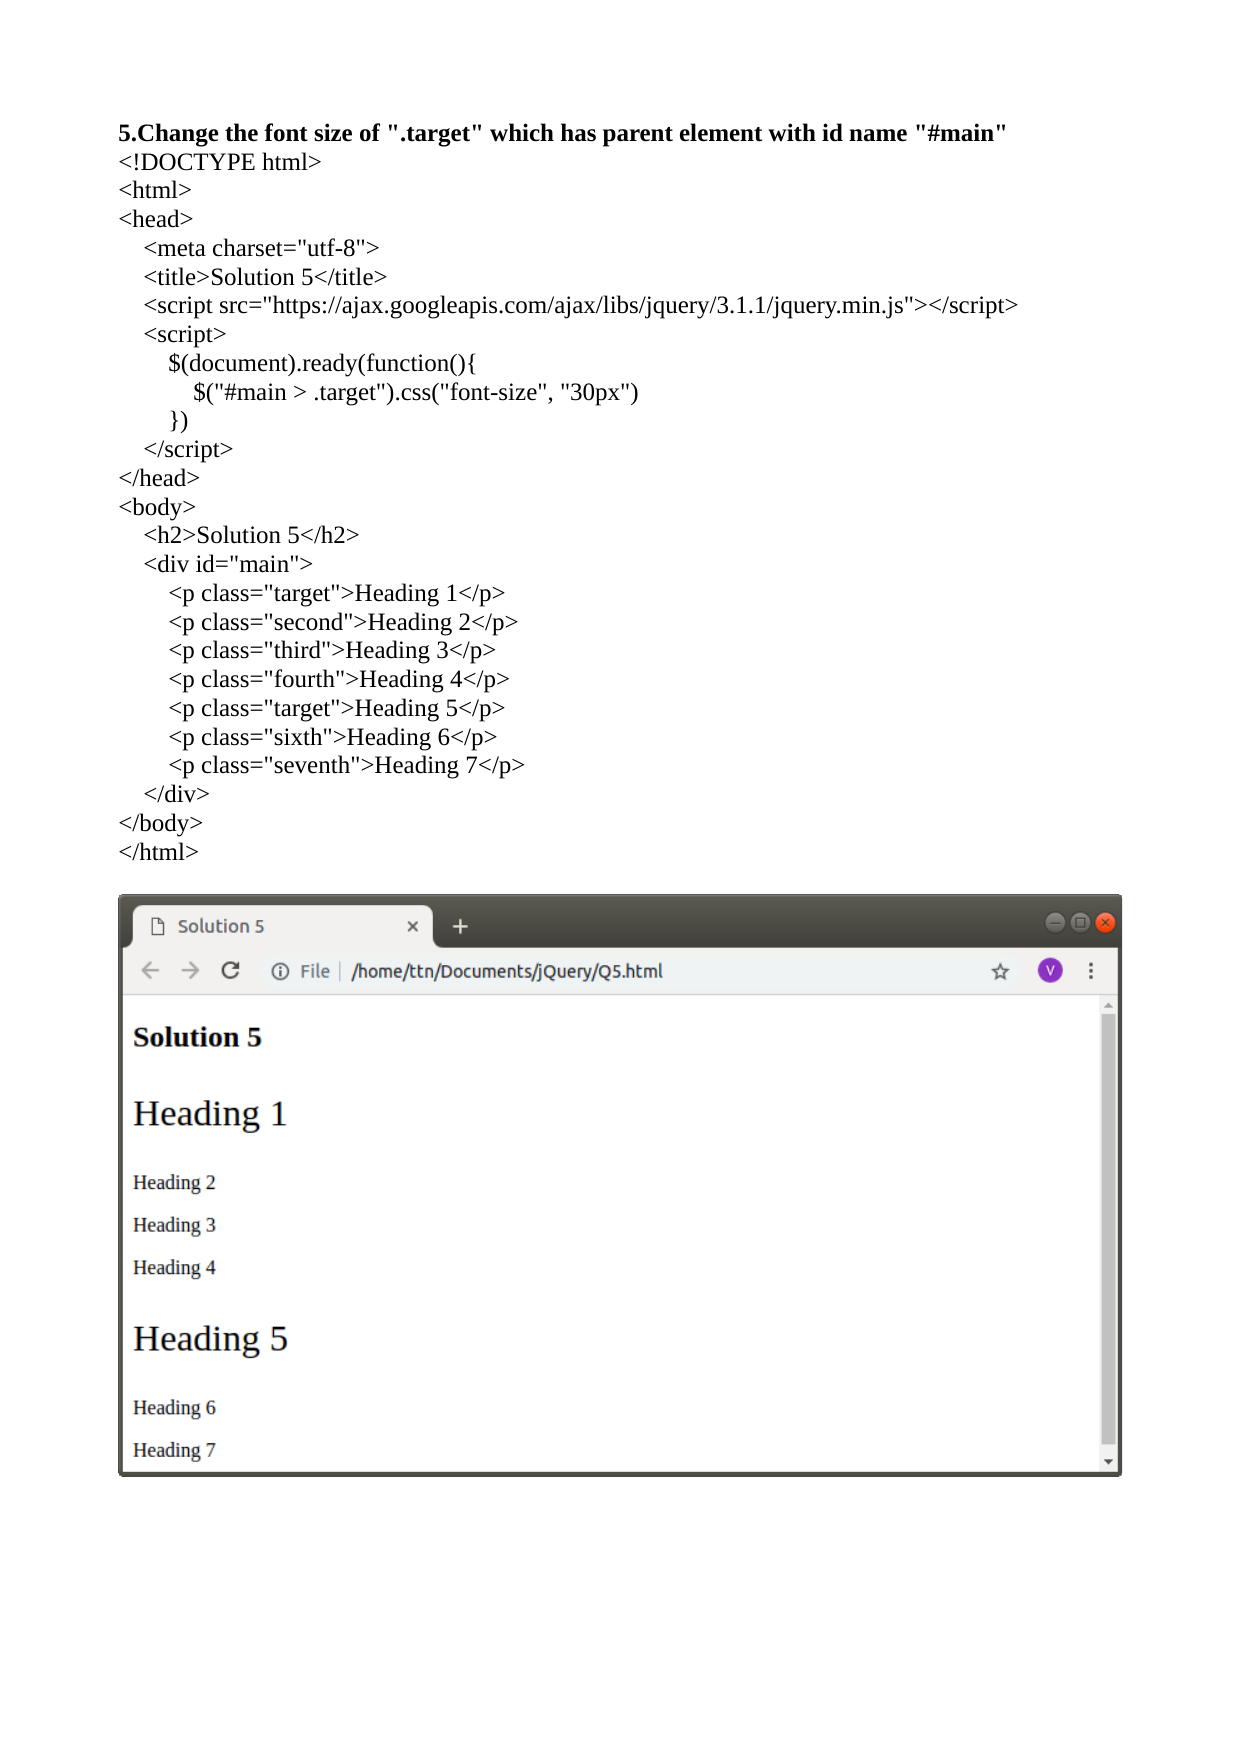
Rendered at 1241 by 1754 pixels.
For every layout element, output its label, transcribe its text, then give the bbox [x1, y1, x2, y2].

text <head> [118, 204, 1122, 233]
text </script> [118, 434, 1122, 463]
text <p class="seventh">Heading 7</p> [118, 751, 1122, 779]
text </head> [118, 463, 1122, 492]
text </div> [118, 779, 1122, 808]
text <p class="sixth">Heading 6</p> [118, 722, 1122, 751]
text <!DOCTYPE html> [118, 147, 1122, 176]
text </body> [118, 808, 1122, 837]
text 5.Change the font size of ".target" which has parent element with id name "#main" [118, 118, 1122, 147]
text <p class="target">Heading 5</p> [118, 693, 1122, 722]
text $(document).ready(function(){ [118, 348, 1122, 377]
text <script> [118, 319, 1122, 348]
picture [118, 894, 1123, 1477]
text <html> [118, 176, 1122, 204]
text </html> [118, 837, 1122, 866]
text <script src="https://ajax.googleapis.com/ajax/libs/jquery/3.1.1/jquery.min.js"></script> [118, 291, 1122, 319]
text <p class="third">Heading 3</p> [118, 636, 1122, 664]
text <p class="second">Heading 2</p> [118, 607, 1122, 636]
text <p class="fourth">Heading 4</p> [118, 664, 1122, 693]
text <body> [118, 492, 1122, 521]
text <div id="main"> [118, 549, 1122, 578]
text }) [118, 406, 1122, 434]
text <p class="target">Heading 1</p> [118, 578, 1122, 607]
text <h2>Solution 5</h2> [118, 521, 1122, 549]
text <title>Solution 5</title> [118, 262, 1122, 291]
text $("#main > .target").css("font-size", "30px") [118, 377, 1122, 406]
text <meta charset="utf-8"> [118, 233, 1122, 262]
